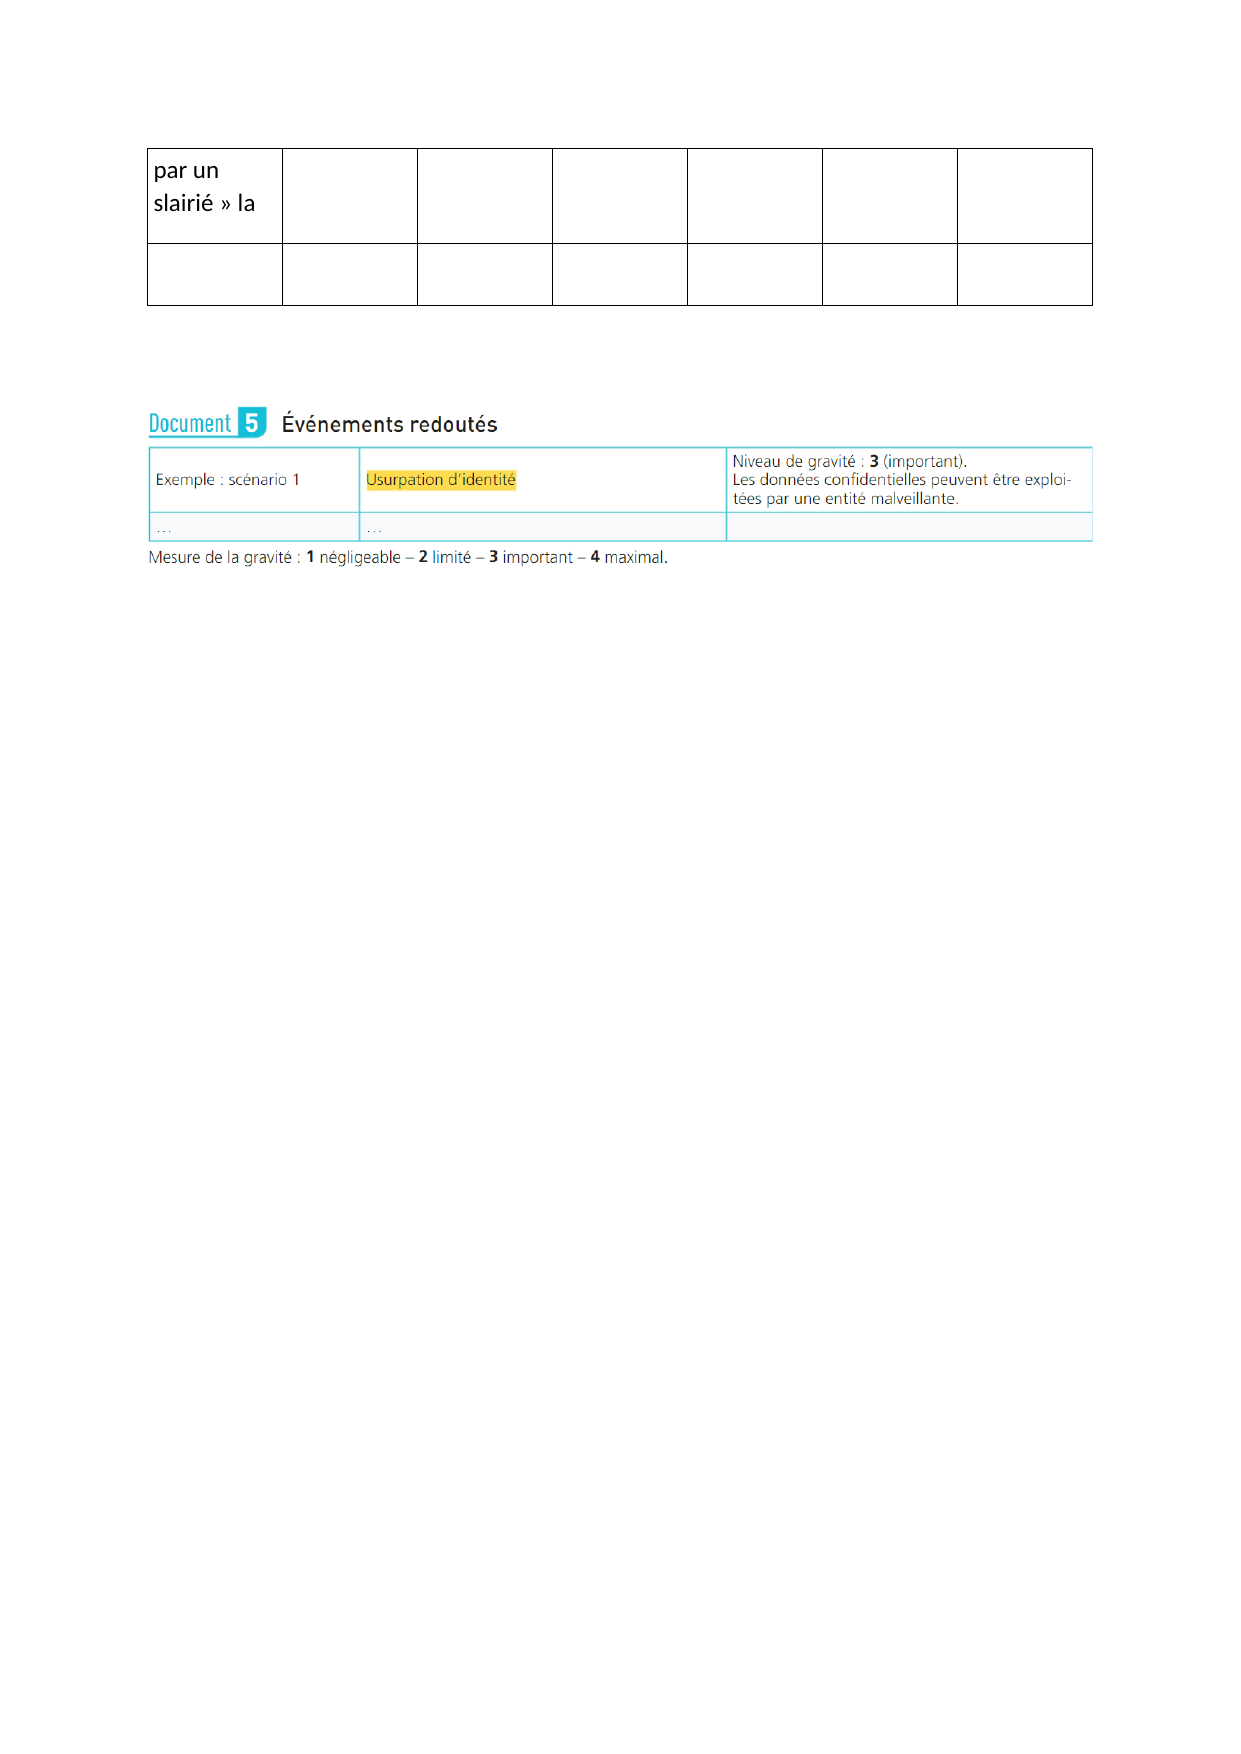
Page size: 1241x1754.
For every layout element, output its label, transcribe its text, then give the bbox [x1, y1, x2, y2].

table_cell [553, 244, 687, 304]
table_cell [958, 149, 1092, 242]
table_cell [688, 149, 822, 242]
table_cell [823, 149, 957, 242]
table_cell [958, 244, 1092, 304]
table_cell [148, 244, 282, 304]
table_cell [418, 149, 552, 242]
table_cell [283, 244, 417, 304]
table_cell [688, 244, 822, 304]
table_cell par un slairié » la [148, 149, 282, 242]
table_cell [823, 244, 957, 304]
picture [147, 404, 1093, 576]
table_cell [553, 149, 687, 242]
table_cell [418, 244, 552, 304]
table_cell [283, 149, 417, 242]
